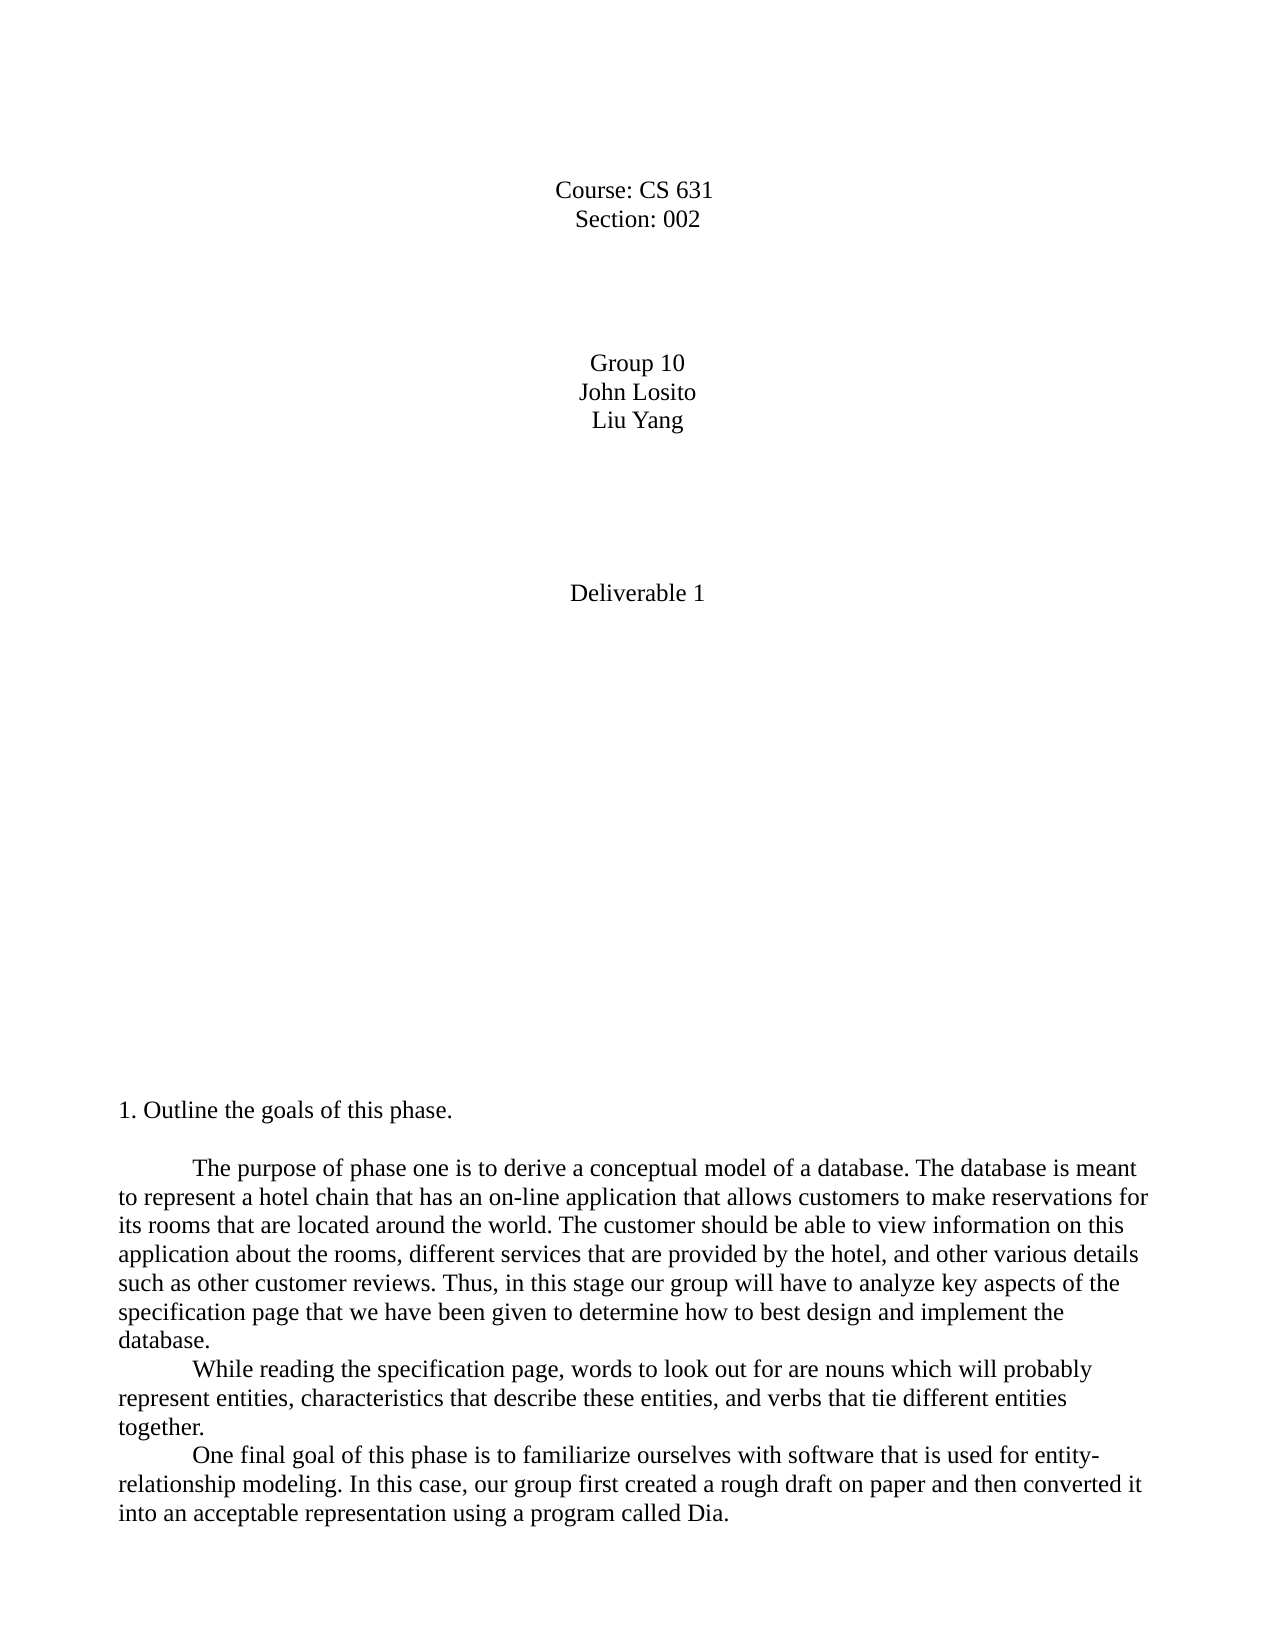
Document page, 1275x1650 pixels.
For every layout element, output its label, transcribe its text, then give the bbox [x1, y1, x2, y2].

text John Losito [118, 377, 1157, 406]
text Course: CS 631 [118, 176, 1157, 204]
text Deliverable 1 [118, 578, 1157, 607]
text The purpose of phase one is to derive a conceptual model of a database. The database is meant to represent a hotel chain that has an on-line application that allows customers to make reservations for its rooms that are located around the world. The customer should be able to view information on this application about the rooms, different services that are provided by the hotel, and other various details such as other customer reviews. Thus, in this stage our group will have to analyze key aspects of the specification page that we have been given to determine how to best design and implement the database. [118, 1153, 1157, 1354]
text Group 10 [118, 348, 1157, 377]
text 1. Outline the goals of this phase. [118, 1096, 1157, 1124]
text Section: 002 [118, 204, 1157, 233]
text While reading the specification page, words to look out for are nouns which will probably represent entities, characteristics that describe these entities, and verbs that tie different entities together. [118, 1354, 1157, 1441]
text One final goal of this phase is to familiarize ourselves with software that is used for entity-relationship modeling. In this case, our group first created a rough draft on paper and then converted it into an acceptable representation using a program called Dia. [118, 1441, 1157, 1527]
text Liu Yang [118, 406, 1157, 434]
